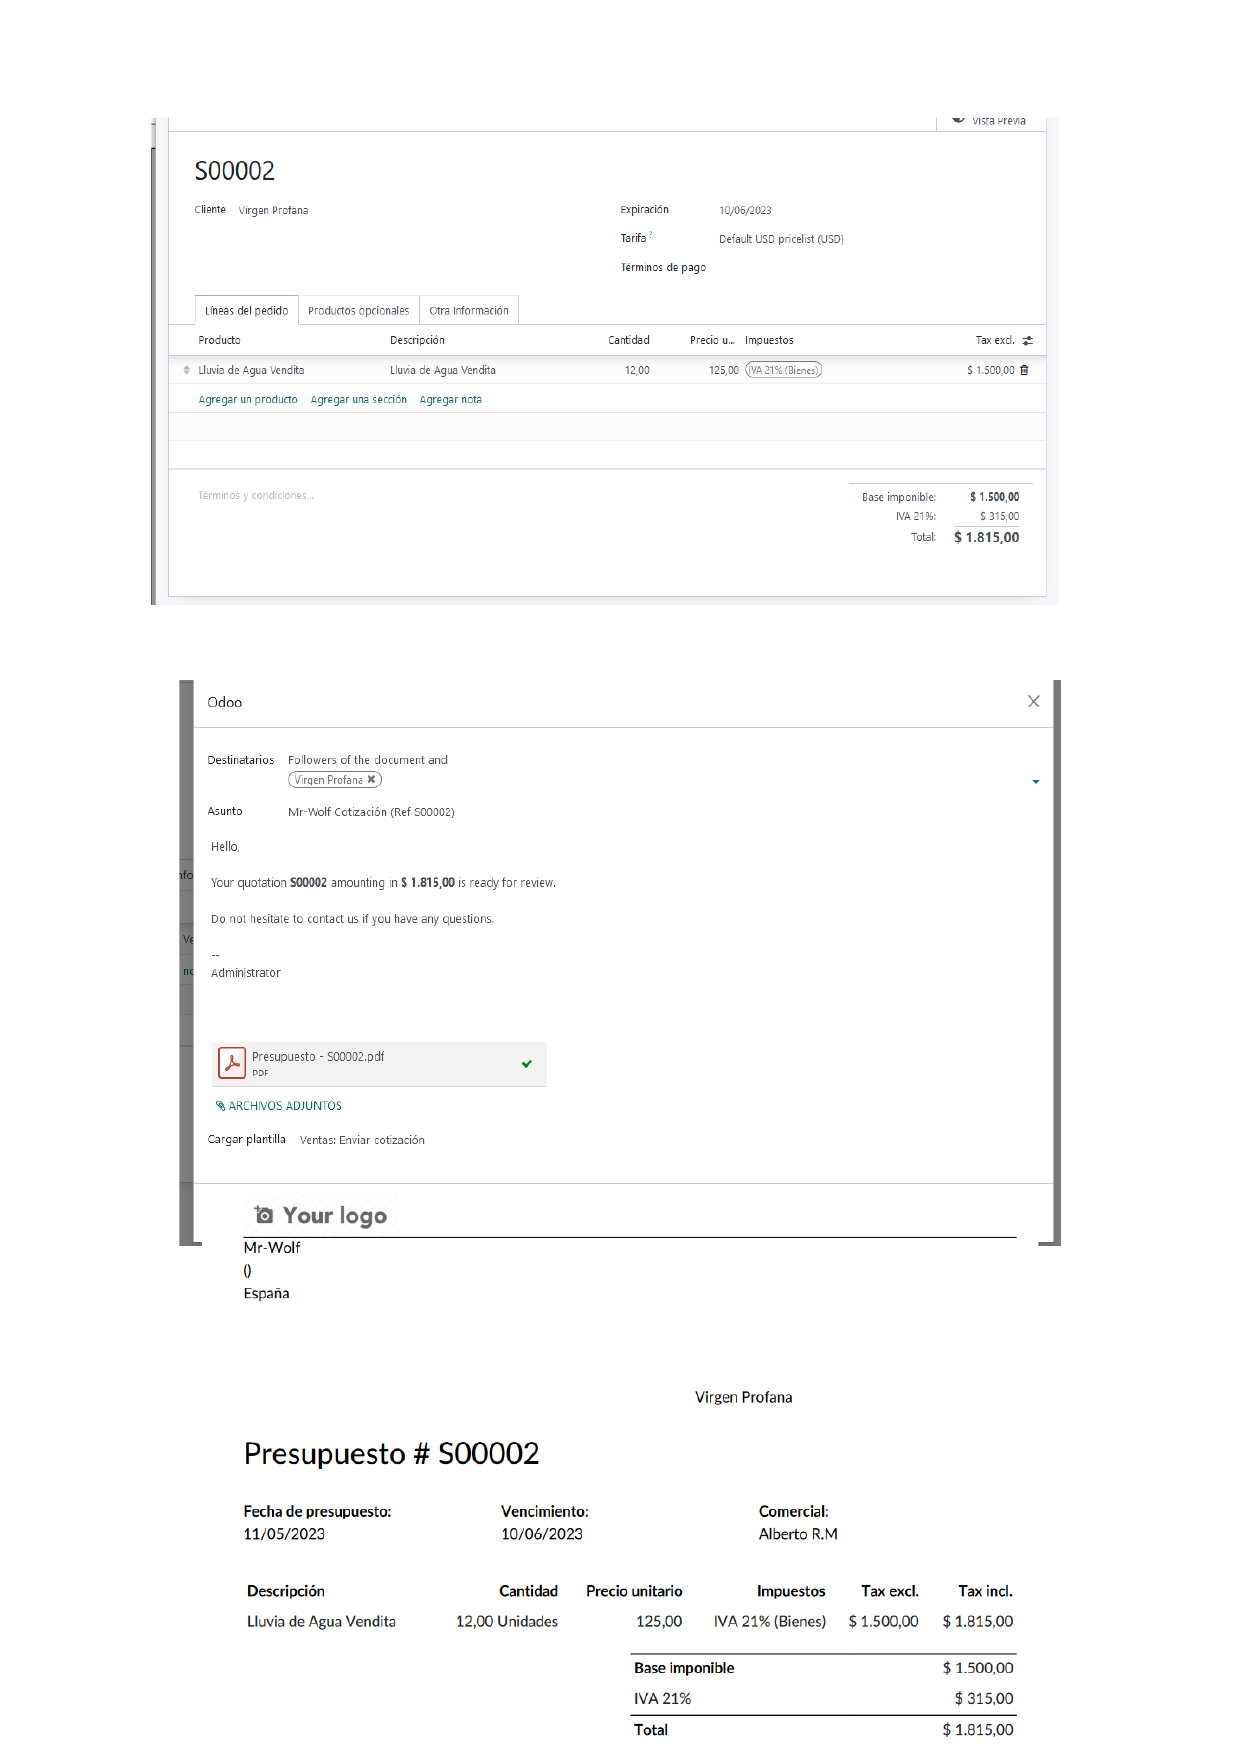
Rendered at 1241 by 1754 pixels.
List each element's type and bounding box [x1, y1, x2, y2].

picture [151, 118, 1059, 605]
picture [179, 680, 1061, 1754]
